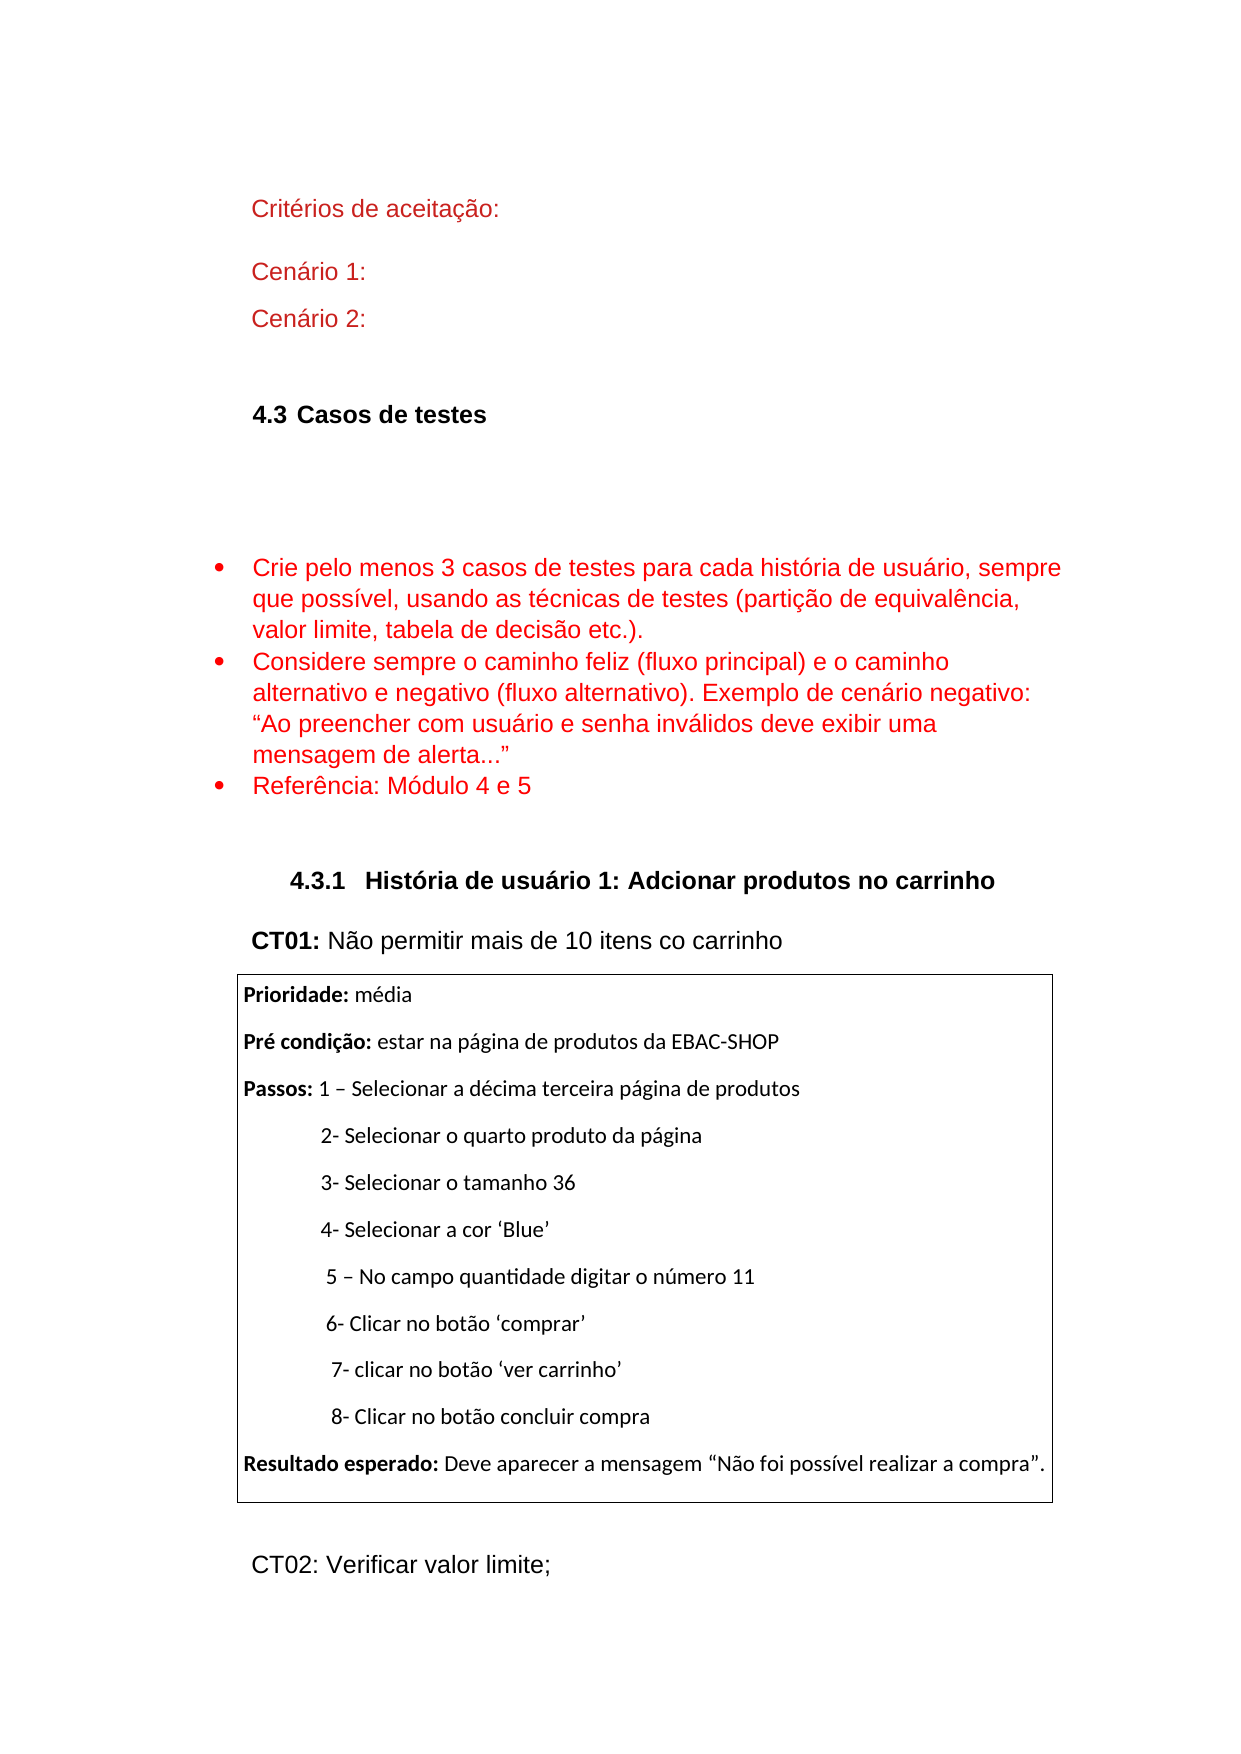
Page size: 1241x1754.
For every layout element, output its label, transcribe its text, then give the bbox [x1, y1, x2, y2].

text CT01: Não permitir mais de 10 itens co carrinho [251, 926, 1063, 955]
subtitle Casos de testes [252, 400, 1063, 428]
list Crie pelo menos 3 casos de testes para cada história de usuário, sempre que possível, usando as técnicas de testes (partição de equivalência, valor limite, tabela de decisão etc.). [215, 553, 1063, 644]
text Cenário 2: [251, 304, 1063, 333]
subtitle História de usuário 1: Adcionar produtos no carrinho [290, 866, 1063, 895]
text Critérios de aceitação: Cenário 1: [251, 194, 1063, 285]
table_header Prioridade: média Pré condição: estar na página de produtos da EBAC-SHOP Passos: 1 – Selecionar a décima terceira página de produtos 2- Selecionar o quarto produto da página 3- Selecionar o tamanho 36 4- Selecionar a cor ‘Blue’ 5 – No campo quantidade digitar o número 11 6- Clicar no botão ‘comprar’ 7- clicar no botão ‘ver carrinho’ 8- Clicar no botão concluir compra Resultado esperado: Deve aparecer a mensagem “Não foi possível realizar a compra”. [238, 975, 1052, 1502]
list Referência: Módulo 4 e 5 [215, 771, 1063, 799]
list Considere sempre o caminho feliz (fluxo principal) e o caminho alternativo e negativo (fluxo alternativo). Exemplo de cenário negativo: “Ao preencher com usuário e senha inválidos deve exibir uma mensagem de alerta...” [215, 646, 1063, 768]
text CT02: Verificar valor limite; [251, 1551, 1063, 1579]
